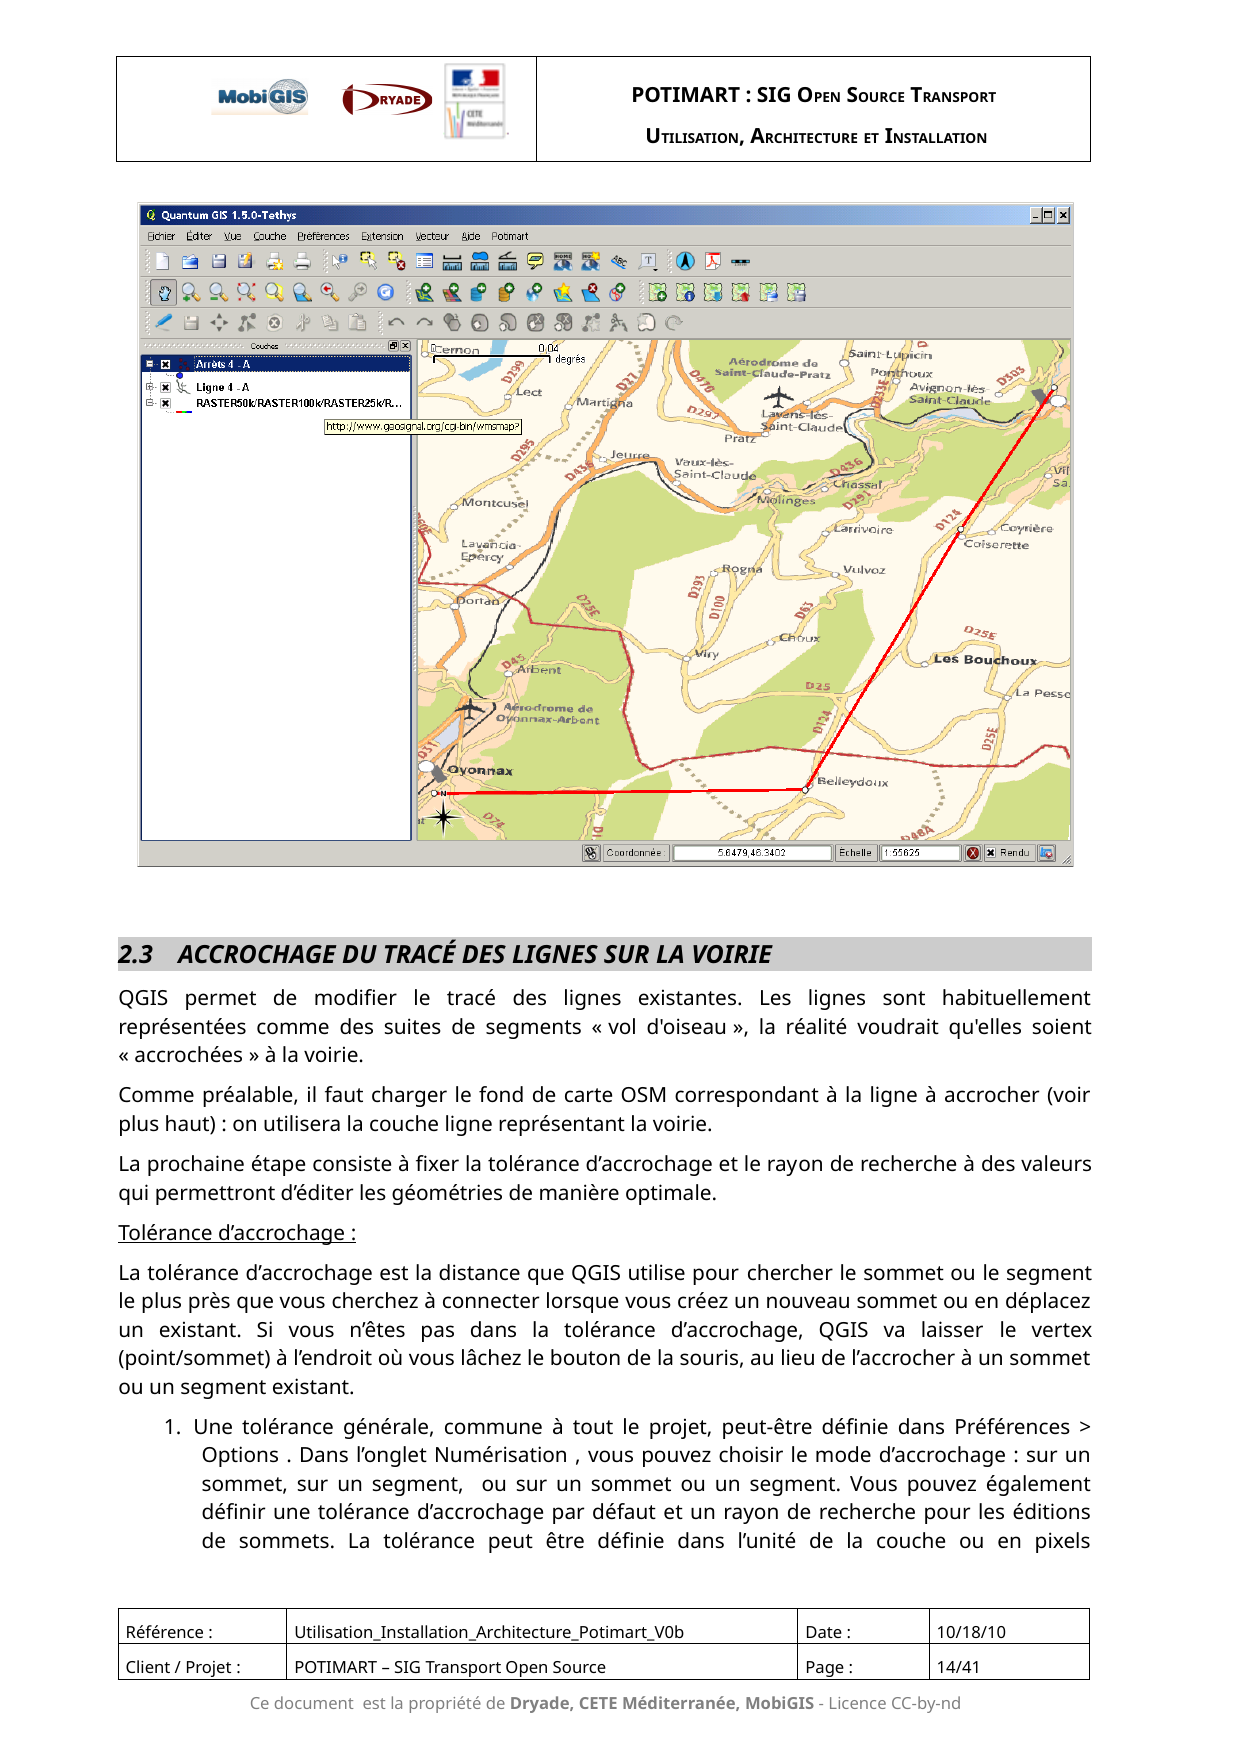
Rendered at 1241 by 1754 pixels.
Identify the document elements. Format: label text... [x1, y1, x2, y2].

text Tolérance d’accrochage : [118, 1218, 1092, 1246]
picture [443, 62, 509, 141]
picture [137, 202, 1074, 867]
text La tolérance d’accrochage est la distance que QGIS utilise pour chercher le sommet ou le segment le plus près que vous cherchez à connecter lorsque vous créez un nouveau sommet ou en déplacez un existant. Si vous n’êtes pas dans la tolérance d’accrochage, QGIS va laisser le vertex (point/sommet) à l’endroit où vous lâchez le bouton de la souris, au lieu de l’accrocher à un sommet ou un segment existant. [118, 1258, 1092, 1400]
text QGIS permet de modifier le tracé des lignes existantes. Les lignes sont habituellement représentées comme des suites de segments « vol d'oiseau », la réalité voudrait qu'elles soient « accrochées » à la voirie. [118, 983, 1092, 1069]
text La prochaine étape consiste à fixer la tolérance d’accrochage et le rayon de recherche à des valeurs qui permettront d’éditer les géométries de manière optimale. [118, 1149, 1092, 1206]
picture [211, 78, 309, 115]
list Une tolérance générale, commune à tout le projet, peut-être définie dans Préférences > Options . Dans l’onglet Numérisation , vous pouvez choisir le mode d’accrochage : sur un sommet, sur un segment, ou sur un sommet ou un segment. Vous pouvez également définir une tolérance d’accrochage par défaut et un rayon de recherche pour les éditions de sommets. La tolérance peut être définie dans l’unité de la couche ou en pixels [164, 1412, 1092, 1554]
text Comme préalable, il faut charger le fond de carte OSM correspondant à la ligne à accrocher (voir plus haut) : on utilisera la couche ligne représentant la voirie. [118, 1081, 1092, 1137]
picture [341, 84, 433, 115]
subtitle Accrochage du tracé des lignes sur la voirie [118, 937, 1092, 971]
